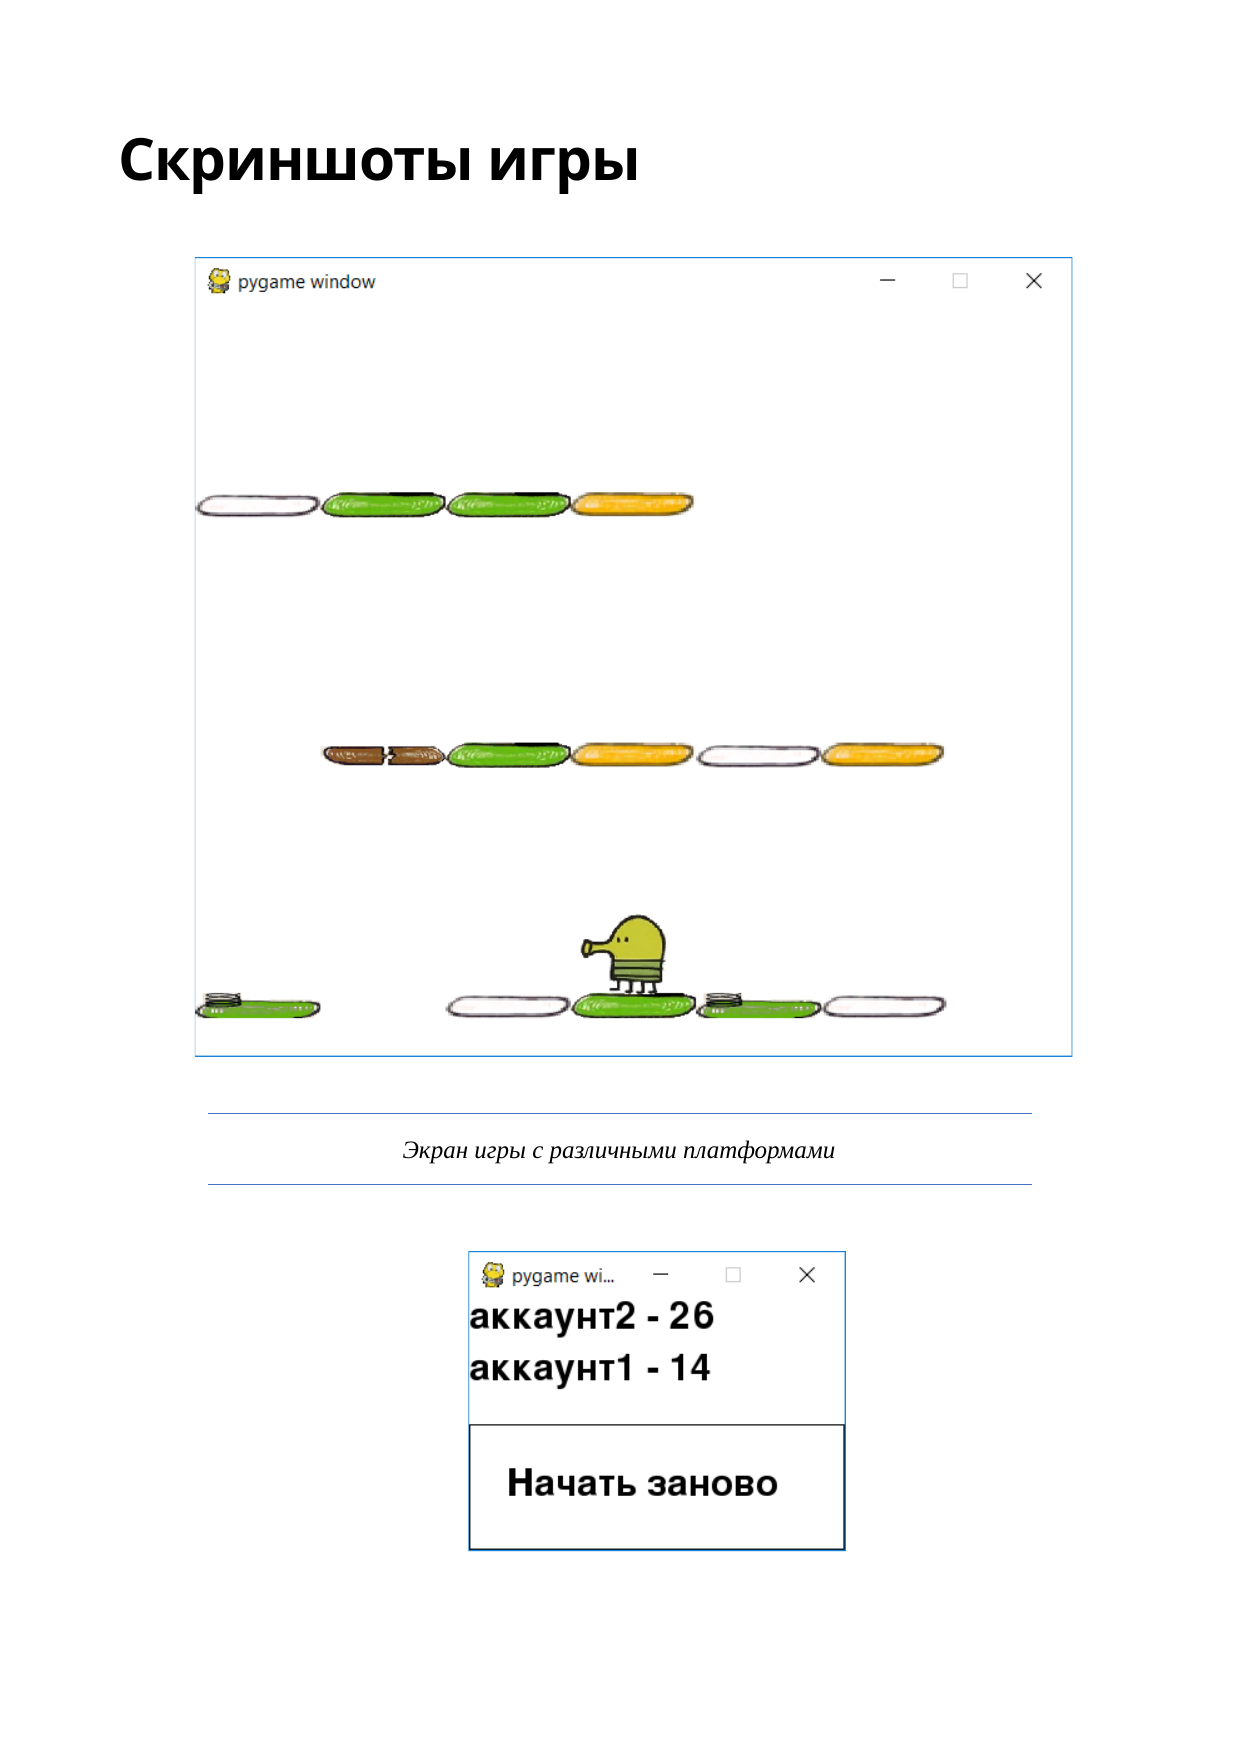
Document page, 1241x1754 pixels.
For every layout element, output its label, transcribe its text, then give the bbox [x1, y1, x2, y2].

text Экран игры с различными платформами [208, 1114, 1032, 1184]
text Скриншоты игры [118, 118, 1122, 198]
